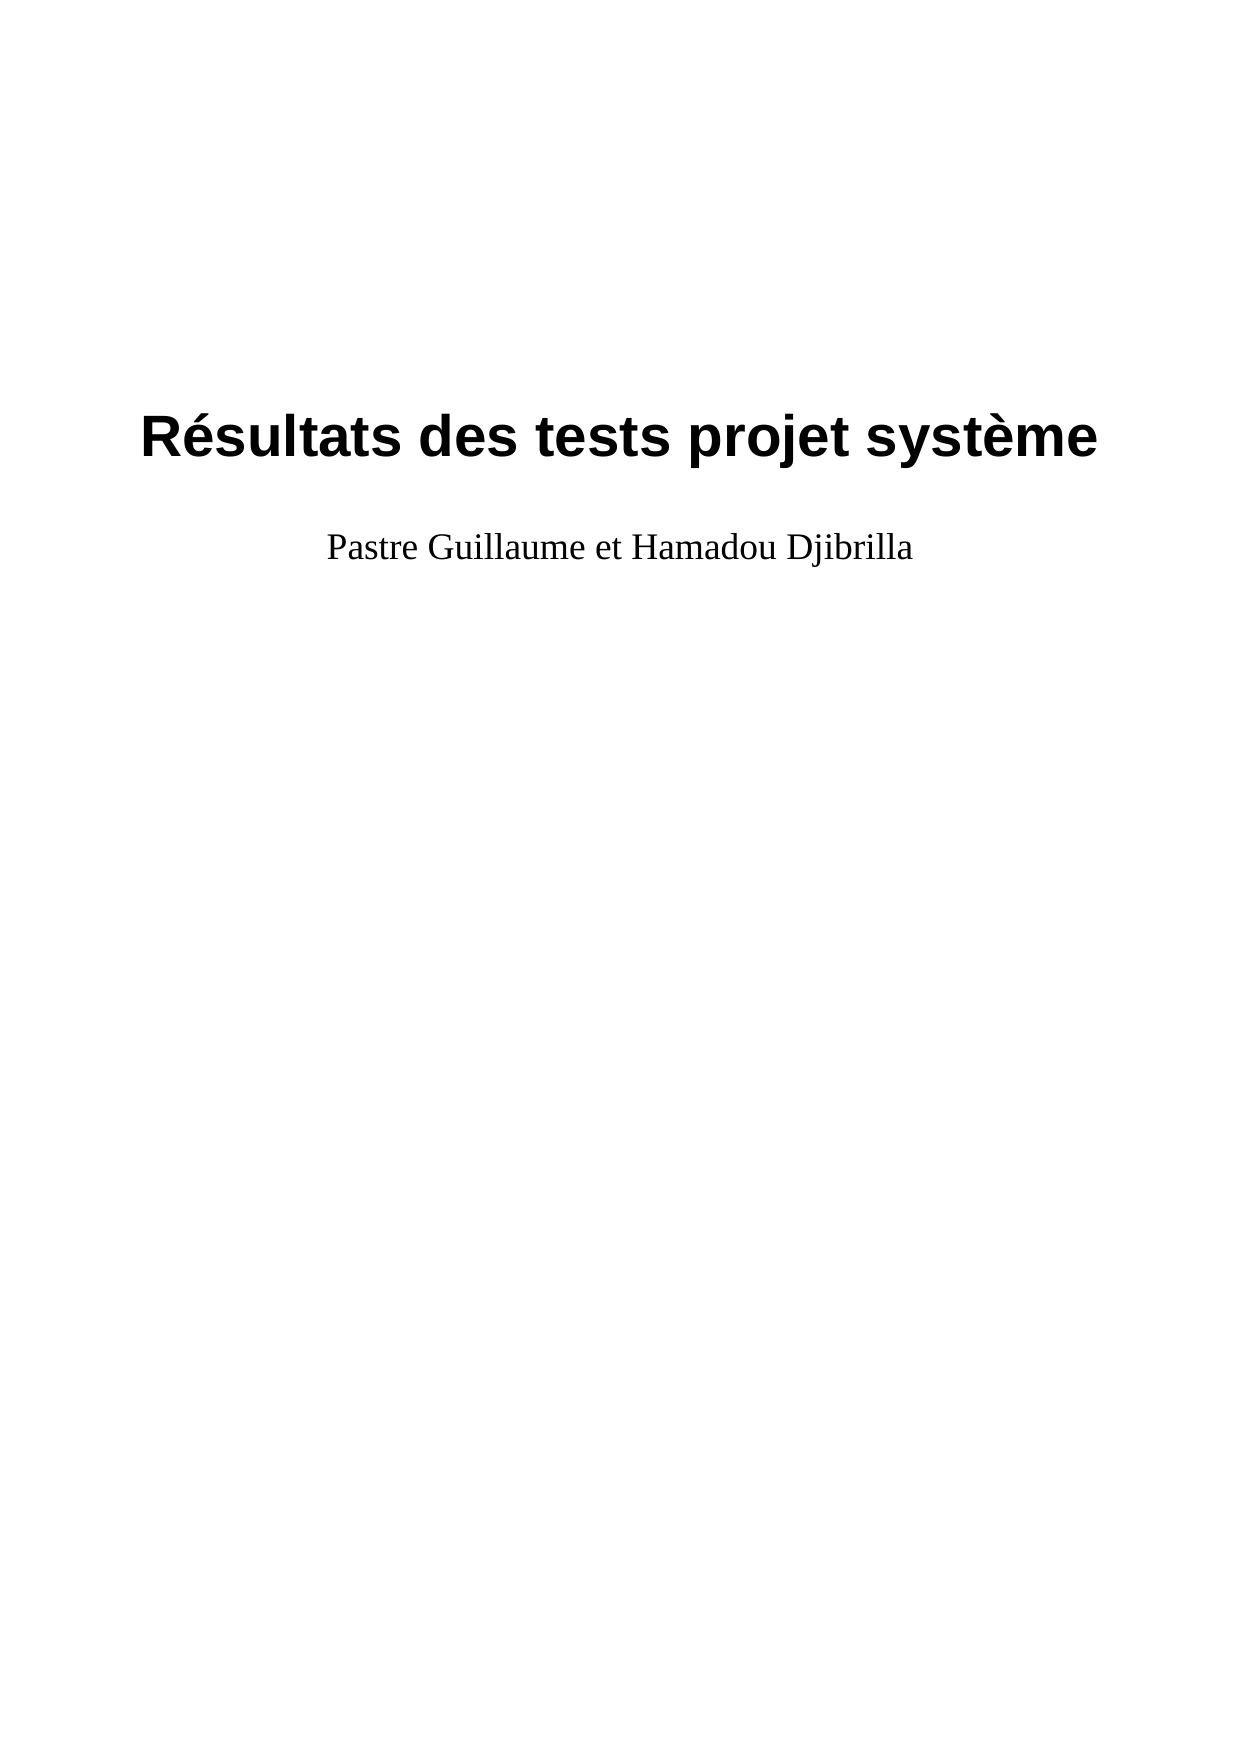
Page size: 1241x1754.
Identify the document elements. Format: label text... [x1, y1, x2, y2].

text Pastre Guillaume et Hamadou Djibrilla [118, 524, 1122, 568]
title Résultats des tests projet système [118, 402, 1122, 469]
